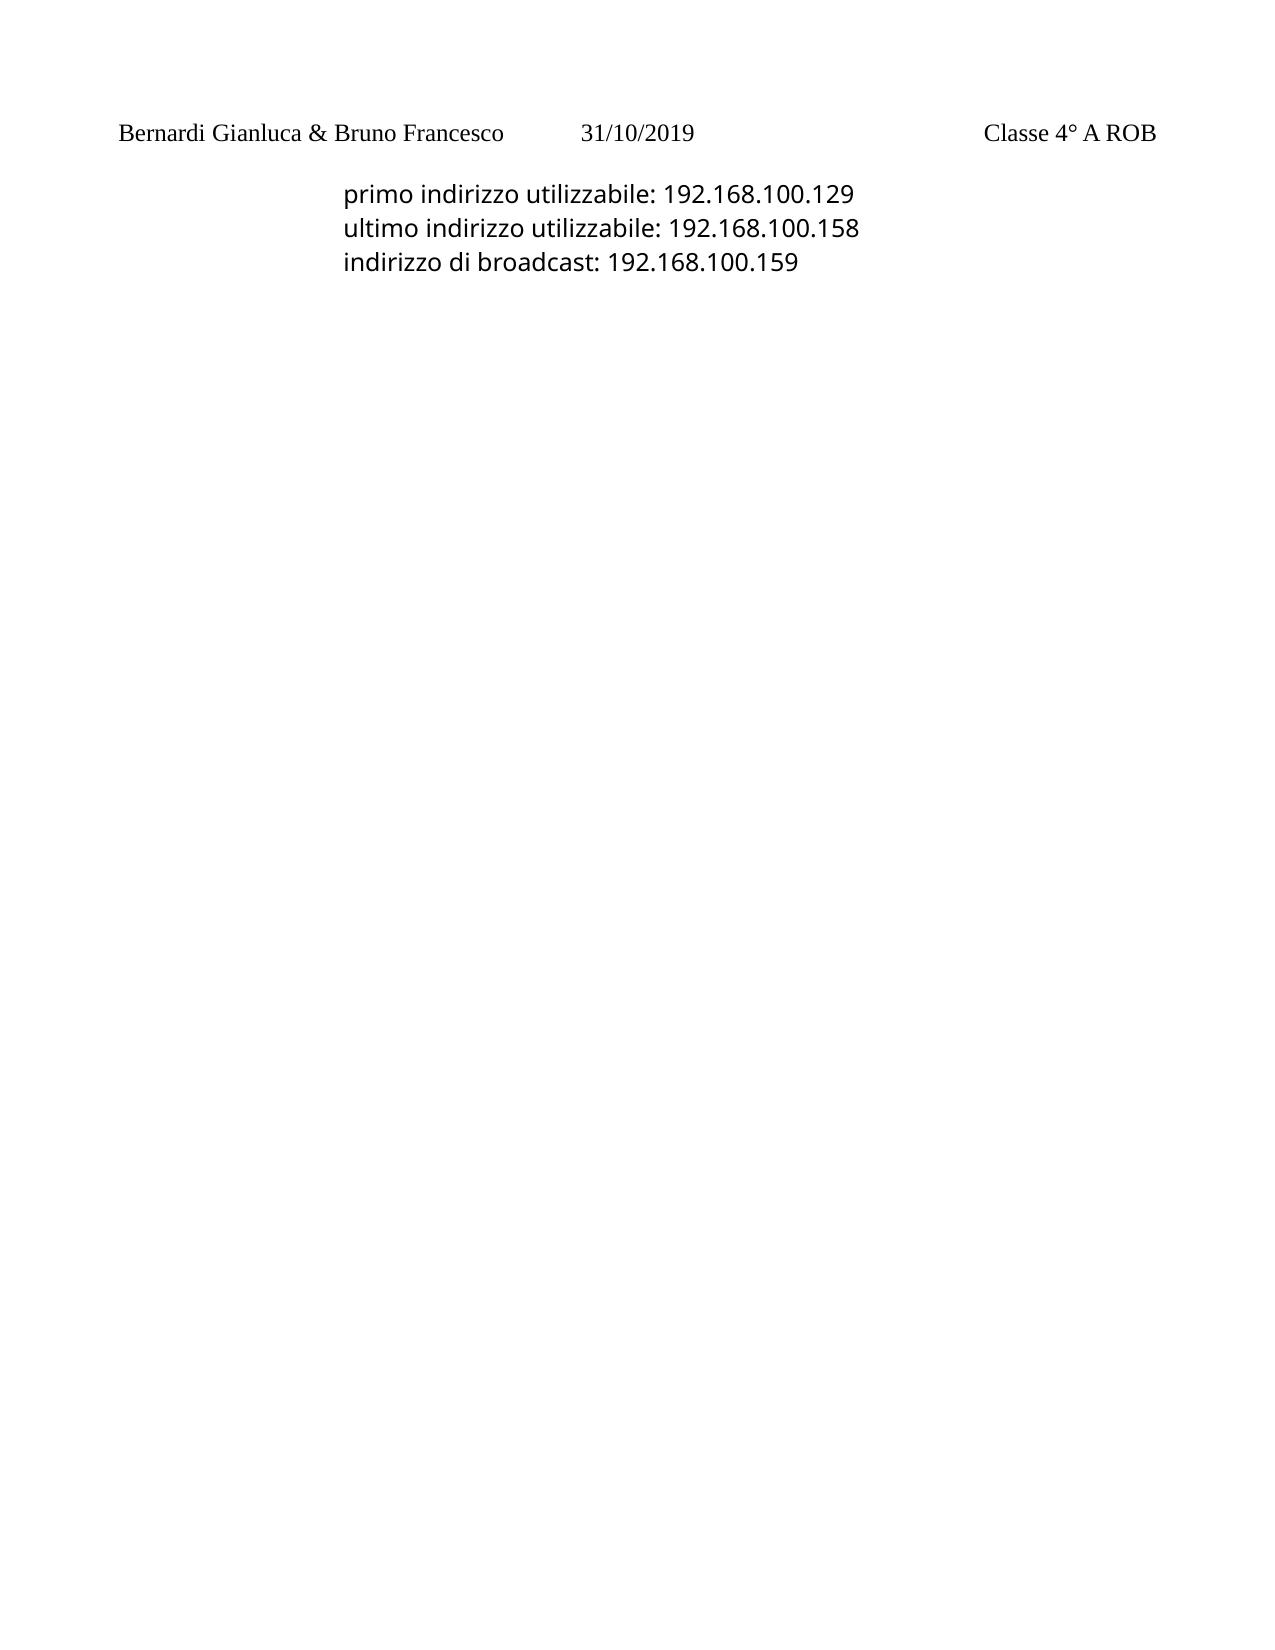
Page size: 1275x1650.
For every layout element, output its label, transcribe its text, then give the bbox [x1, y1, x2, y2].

list primo indirizzo utilizzabile: 192.168.100.129 [306, 176, 1157, 210]
list ultimo indirizzo utilizzabile: 192.168.100.158 [306, 210, 1157, 244]
list indirizzo di broadcast: 192.168.100.159 [306, 244, 1157, 278]
